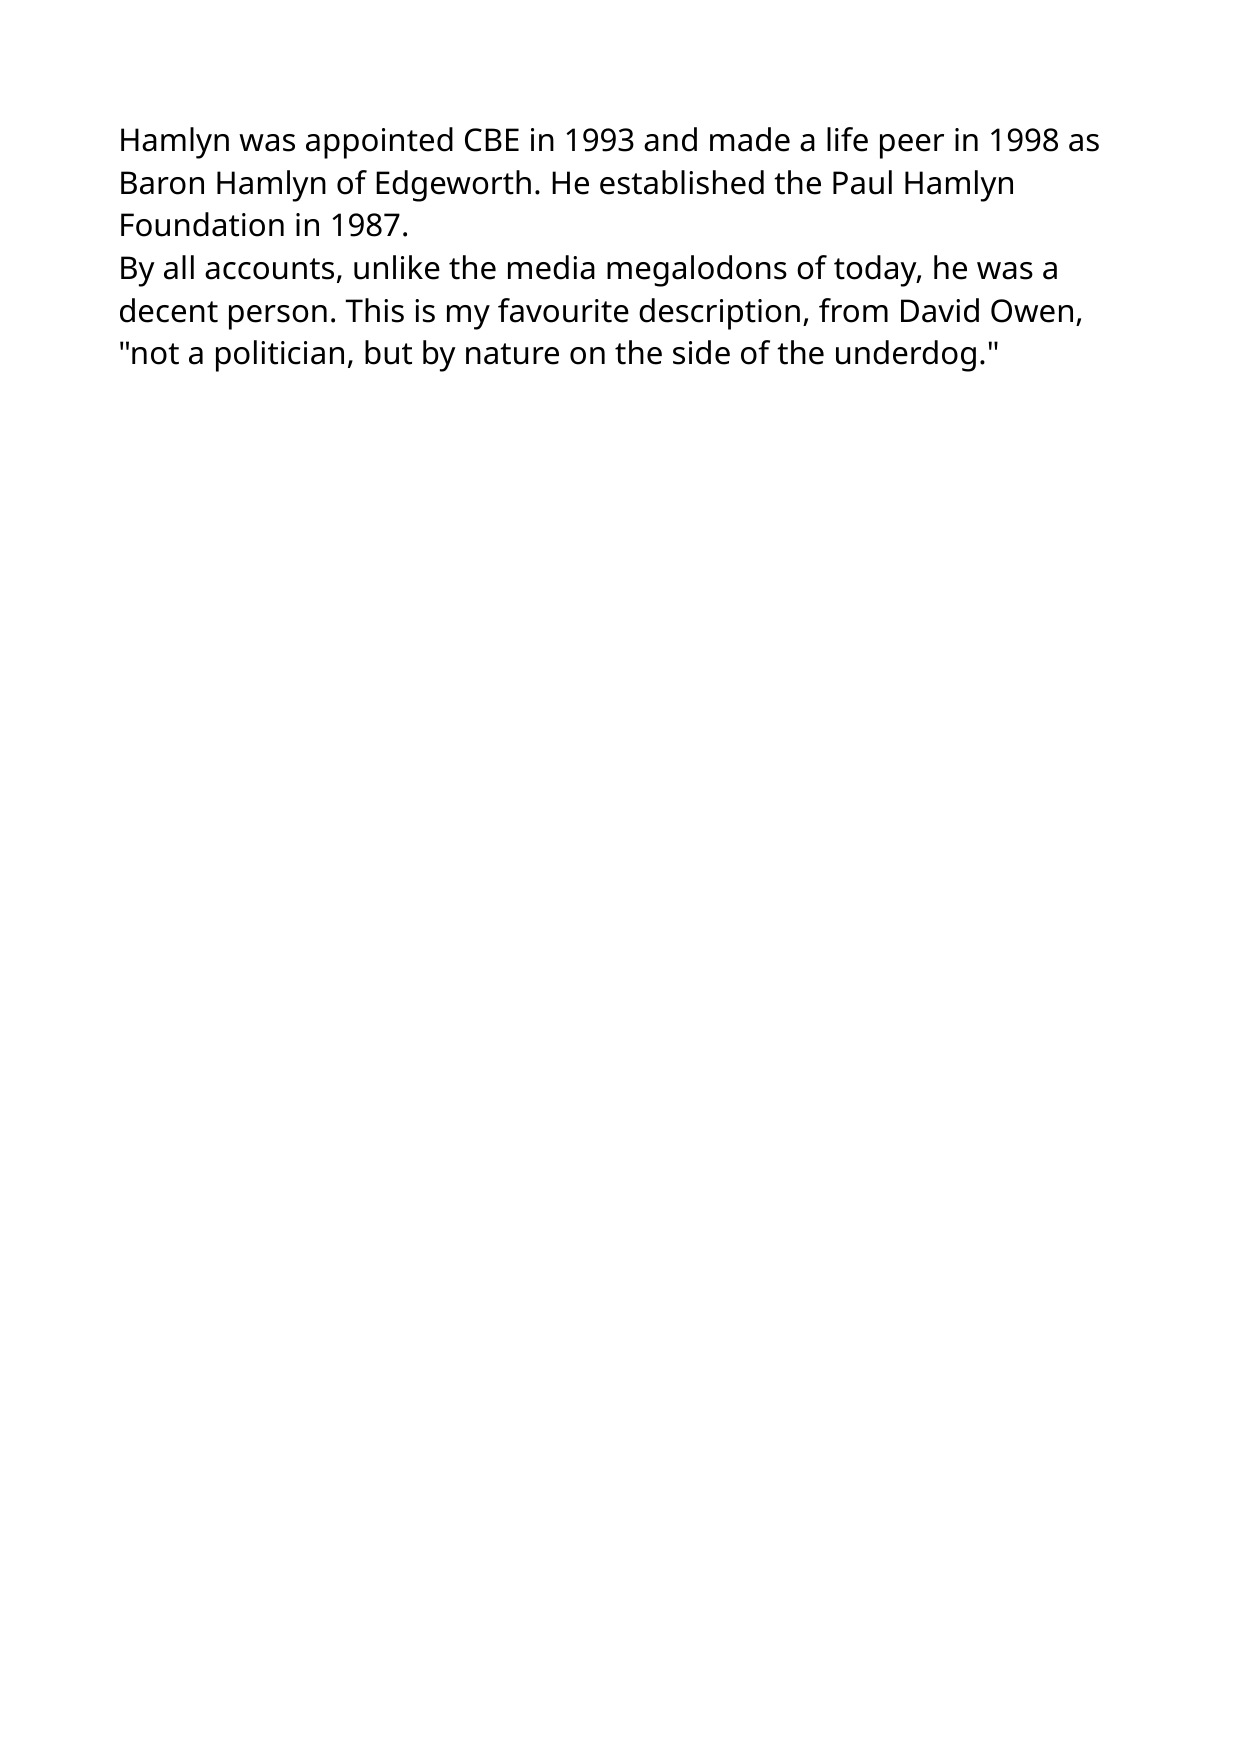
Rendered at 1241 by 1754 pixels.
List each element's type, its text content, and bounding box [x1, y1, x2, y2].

text By all accounts, unlike the media megalodons of today, he was a decent person. This is my favourite description, from David Owen, "not a politician, but by nature on the side of the underdog." [118, 246, 1122, 374]
text Hamlyn was appointed CBE in 1993 and made a life peer in 1998 as Baron Hamlyn of Edgeworth. He established the Paul Hamlyn Foundation in 1987. [118, 118, 1122, 246]
